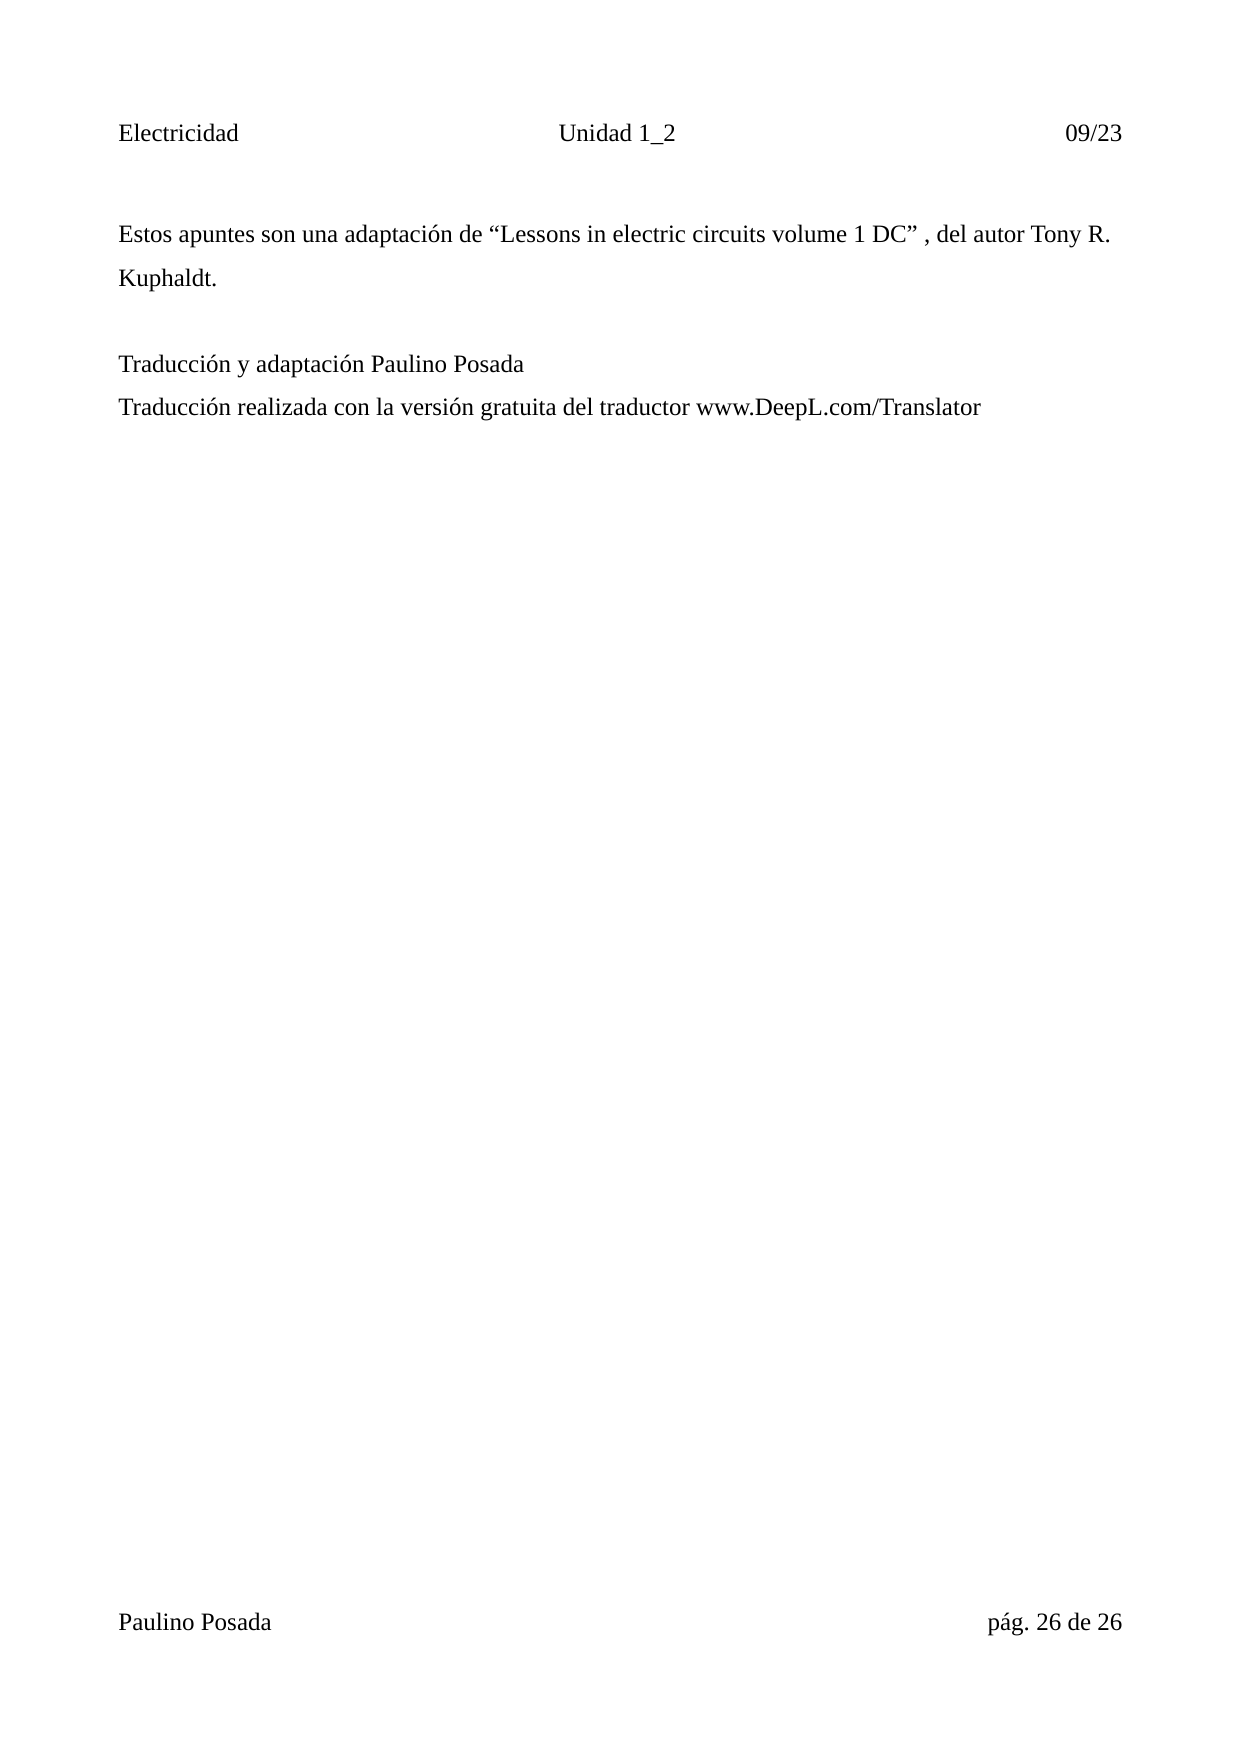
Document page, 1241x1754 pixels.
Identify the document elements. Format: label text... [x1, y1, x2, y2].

text Traducción y adaptación Paulino Posada [118, 349, 1122, 378]
text Estos apuntes son una adaptación de “Lessons in electric circuits volume 1 DC” , del autor Tony R. Kuphaldt. [118, 219, 1122, 291]
text Traducción realizada con la versión gratuita del traductor www.DeepL.com/Translator [118, 392, 1122, 421]
